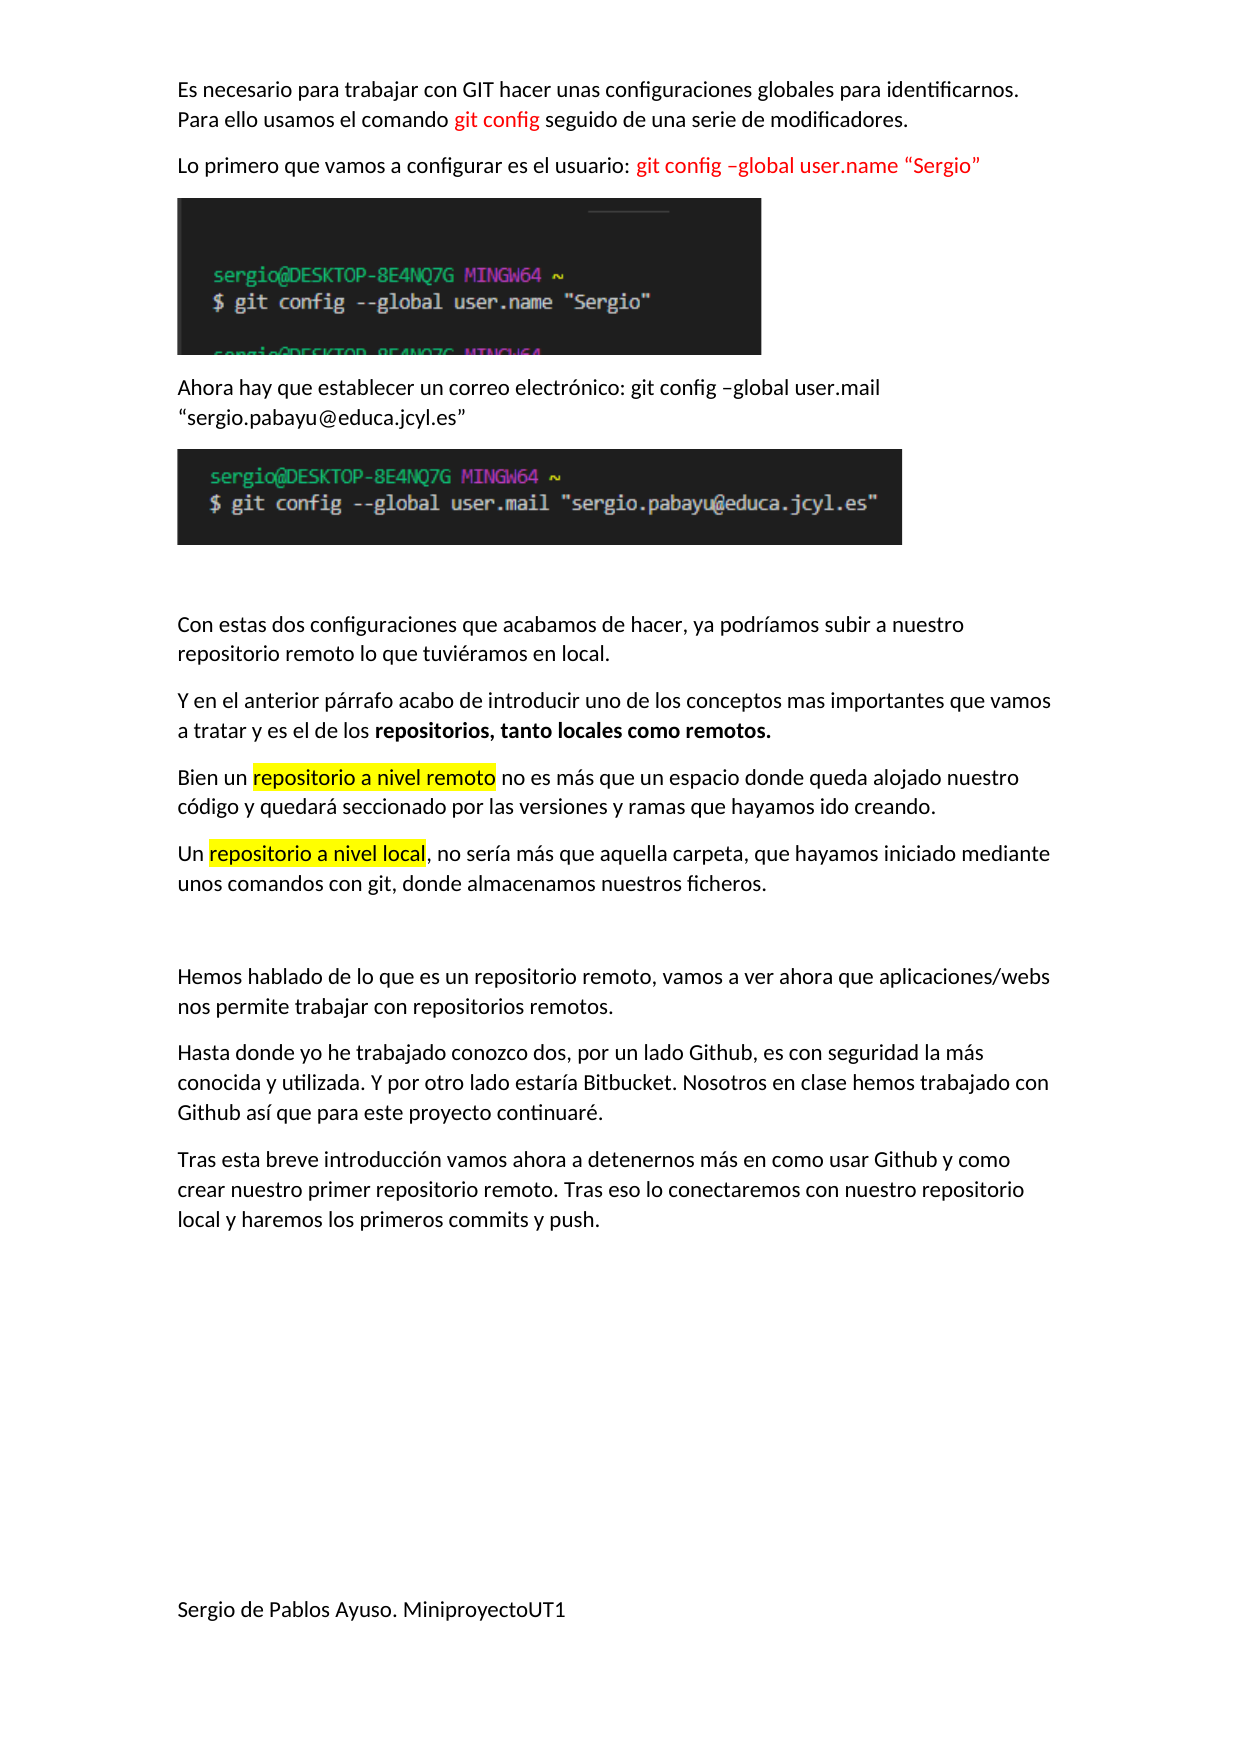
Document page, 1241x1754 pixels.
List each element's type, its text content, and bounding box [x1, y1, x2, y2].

text Con estas dos configuraciones que acabamos de hacer, ya podríamos subir a nuestro repositorio remoto lo que tuviéramos en local. [177, 610, 1063, 668]
text Hasta donde yo he trabajado conozco dos, por un lado Github, es con seguridad la más conocida y utilizada. Y por otro lado estaría Bitbucket. Nosotros en clase hemos trabajado con Github así que para este proyecto continuaré. [177, 1038, 1063, 1126]
text Es necesario para trabajar con GIT hacer unas configuraciones globales para identificarnos. Para ello usamos el comando git config seguido de una serie de modificadores. [177, 75, 1063, 133]
text Y en el anterior párrafo acabo de introducir uno de los conceptos mas importantes que vamos a tratar y es el de los repositorios, tanto locales como remotos. [177, 686, 1063, 744]
text Tras esta breve introducción vamos ahora a detenernos más en como usar Github y como crear nuestro primer repositorio remoto. Tras eso lo conectaremos con nuestro repositorio local y haremos los primeros commits y push. [177, 1145, 1063, 1233]
text Bien un repositorio a nivel remoto no es más que un espacio donde queda alojado nuestro código y quedará seccionado por las versiones y ramas que hayamos ido creando. [177, 763, 1063, 821]
text Hemos hablado de lo que es un repositorio remoto, vamos a ver ahora que aplicaciones/webs nos permite trabajar con repositorios remotos. [177, 962, 1063, 1020]
text Lo primero que vamos a configurar es el usuario: git config –global user.name “Sergio” [177, 151, 1063, 179]
text Ahora hay que establecer un correo electrónico: git config –global user.mail “sergio.pabayu@educa.jcyl.es” [177, 373, 1063, 431]
text Un repositorio a nivel local, no sería más que aquella carpeta, que hayamos iniciado mediante unos comandos con git, donde almacenamos nuestros ficheros. [177, 839, 1063, 897]
